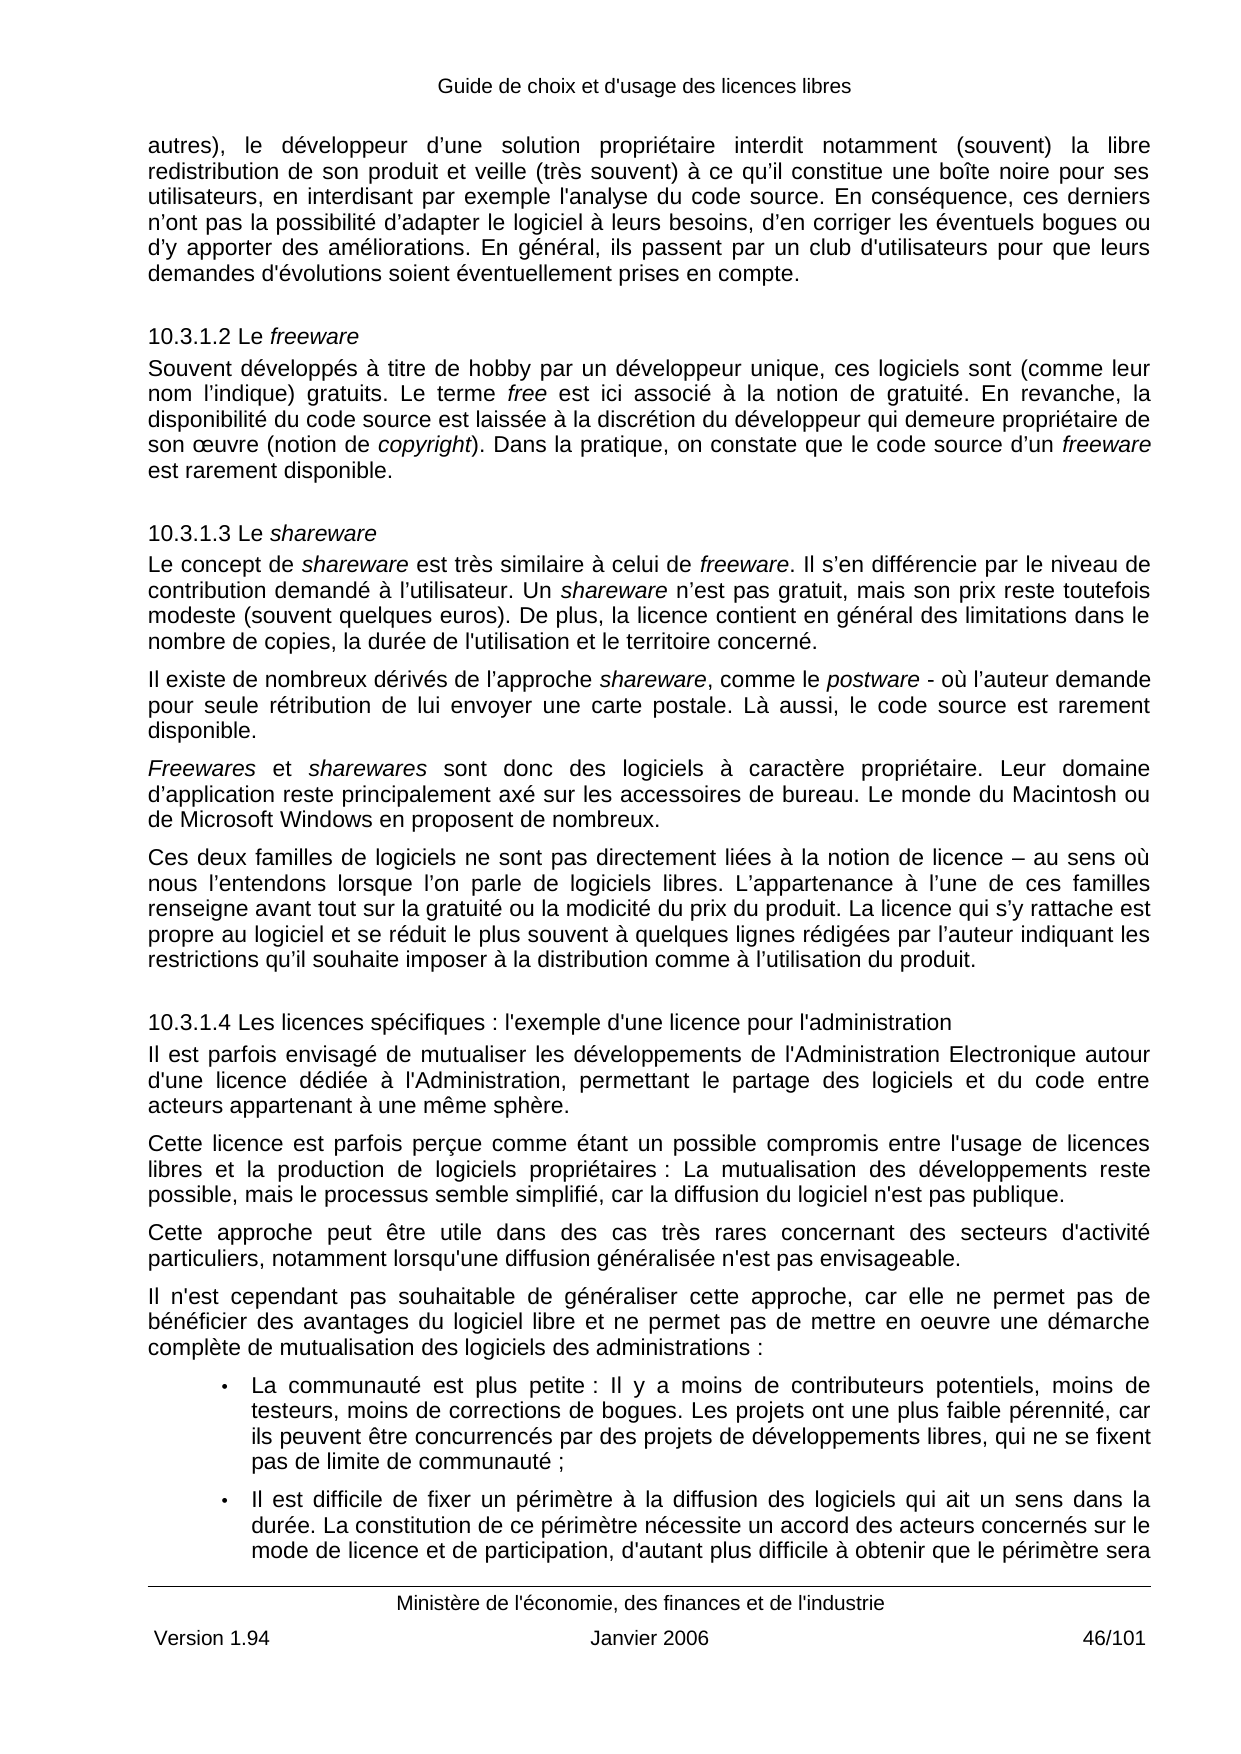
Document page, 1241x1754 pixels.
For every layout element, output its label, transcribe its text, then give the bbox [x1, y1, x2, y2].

list Il est difficile de fixer un périmètre à la diffusion des logiciels qui ait un sens dans la durée. La constitution de ce périmètre nécessite un accord des acteurs concernés sur le mode de licence et de participation, d'autant plus difficile à obtenir que le périmètre sera [221, 1487, 1151, 1564]
text Souvent développés à titre de hobby par un développeur unique, ces logiciels sont (comme leur nom l’indique) gratuits. Le terme free est ici associé à la notion de gratuité. En revanche, la disponibilité du code source est laissée à la discrétion du développeur qui demeure propriétaire de son œuvre (notion de copyright). Dans la pratique, on constate que le code source d’un freeware est rarement disponible. [148, 355, 1151, 483]
subtitle Le shareware [148, 520, 1151, 546]
subtitle Le freeware [148, 323, 1151, 349]
text Ces deux familles de logiciels ne sont pas directement liées à la notion de licence – au sens où nous l’entendons lorsque l’on parle de logiciels libres. L’appartenance à l’une de ces familles renseigne avant tout sur la gratuité ou la modicité du prix du produit. La licence qui s’y rattache est propre au logiciel et se réduit le plus souvent à quelques lignes rédigées par l’auteur indiquant les restrictions qu’il souhaite imposer à la distribution comme à l’utilisation du produit. [148, 845, 1151, 972]
text Cette licence est parfois perçue comme étant un possible compromis entre l'usage de licences libres et la production de logiciels propriétaires : La mutualisation des développements reste possible, mais le processus semble simplifié, car la diffusion du logiciel n'est pas publique. [148, 1131, 1151, 1207]
text Il n'est cependant pas souhaitable de généraliser cette approche, car elle ne permet pas de bénéficier des avantages du logiciel libre et ne permet pas de mettre en oeuvre une démarche complète de mutualisation des logiciels des administrations : [148, 1283, 1151, 1360]
text Il existe de nombreux dérivés de l’approche shareware, comme le postware - où l’auteur demande pour seule rétribution de lui envoyer une carte postale. Là aussi, le code source est rarement disponible. [148, 667, 1151, 743]
text Le concept de shareware est très similaire à celui de freeware. Il s’en différencie par le niveau de contribution demandé à l’utilisateur. Un shareware n’est pas gratuit, mais son prix reste toutefois modeste (souvent quelques euros). De plus, la licence contient en général des limitations dans le nombre de copies, la durée de l'utilisation et le territoire concerné. [148, 552, 1151, 654]
list La communauté est plus petite : Il y a moins de contributeurs potentiels, moins de testeurs, moins de corrections de bogues. Les projets ont une plus faible pérennité, car ils peuvent être concurrencés par des projets de développements libres, qui ne se fixent pas de limite de communauté ; [221, 1372, 1151, 1474]
text Cette approche peut être utile dans des cas très rares concernant des secteurs d'activité particuliers, notamment lorsqu'une diffusion généralisée n'est pas envisageable. [148, 1220, 1151, 1271]
subtitle Les licences spécifiques : l'exemple d'une licence pour l'administration [148, 1010, 1151, 1036]
text Freewares et sharewares sont donc des logiciels à caractère propriétaire. Leur domaine d’application reste principalement axé sur les accessoires de bureau. Le monde du Macintosh ou de Microsoft Windows en proposent de nombreux. [148, 756, 1151, 832]
text Il est parfois envisagé de mutualiser les développements de l'Administration Electronique autour d'une licence dédiée à l'Administration, permettant le partage des logiciels et du code entre acteurs appartenant à une même sphère. [148, 1042, 1151, 1118]
text autres), le développeur d’une solution propriétaire interdit notamment (souvent) la libre redistribution de son produit et veille (très souvent) à ce qu’il constitue une boîte noire pour ses utilisateurs, en interdisant par exemple l'analyse du code source. En conséquence, ces derniers n’ont pas la possibilité d’adapter le logiciel à leurs besoins, d’en corriger les éventuels bogues ou d’y apporter des améliorations. En général, ils passent par un club d'utilisateurs pour que leurs demandes d'évolutions soient éventuellement prises en compte. [148, 133, 1151, 286]
